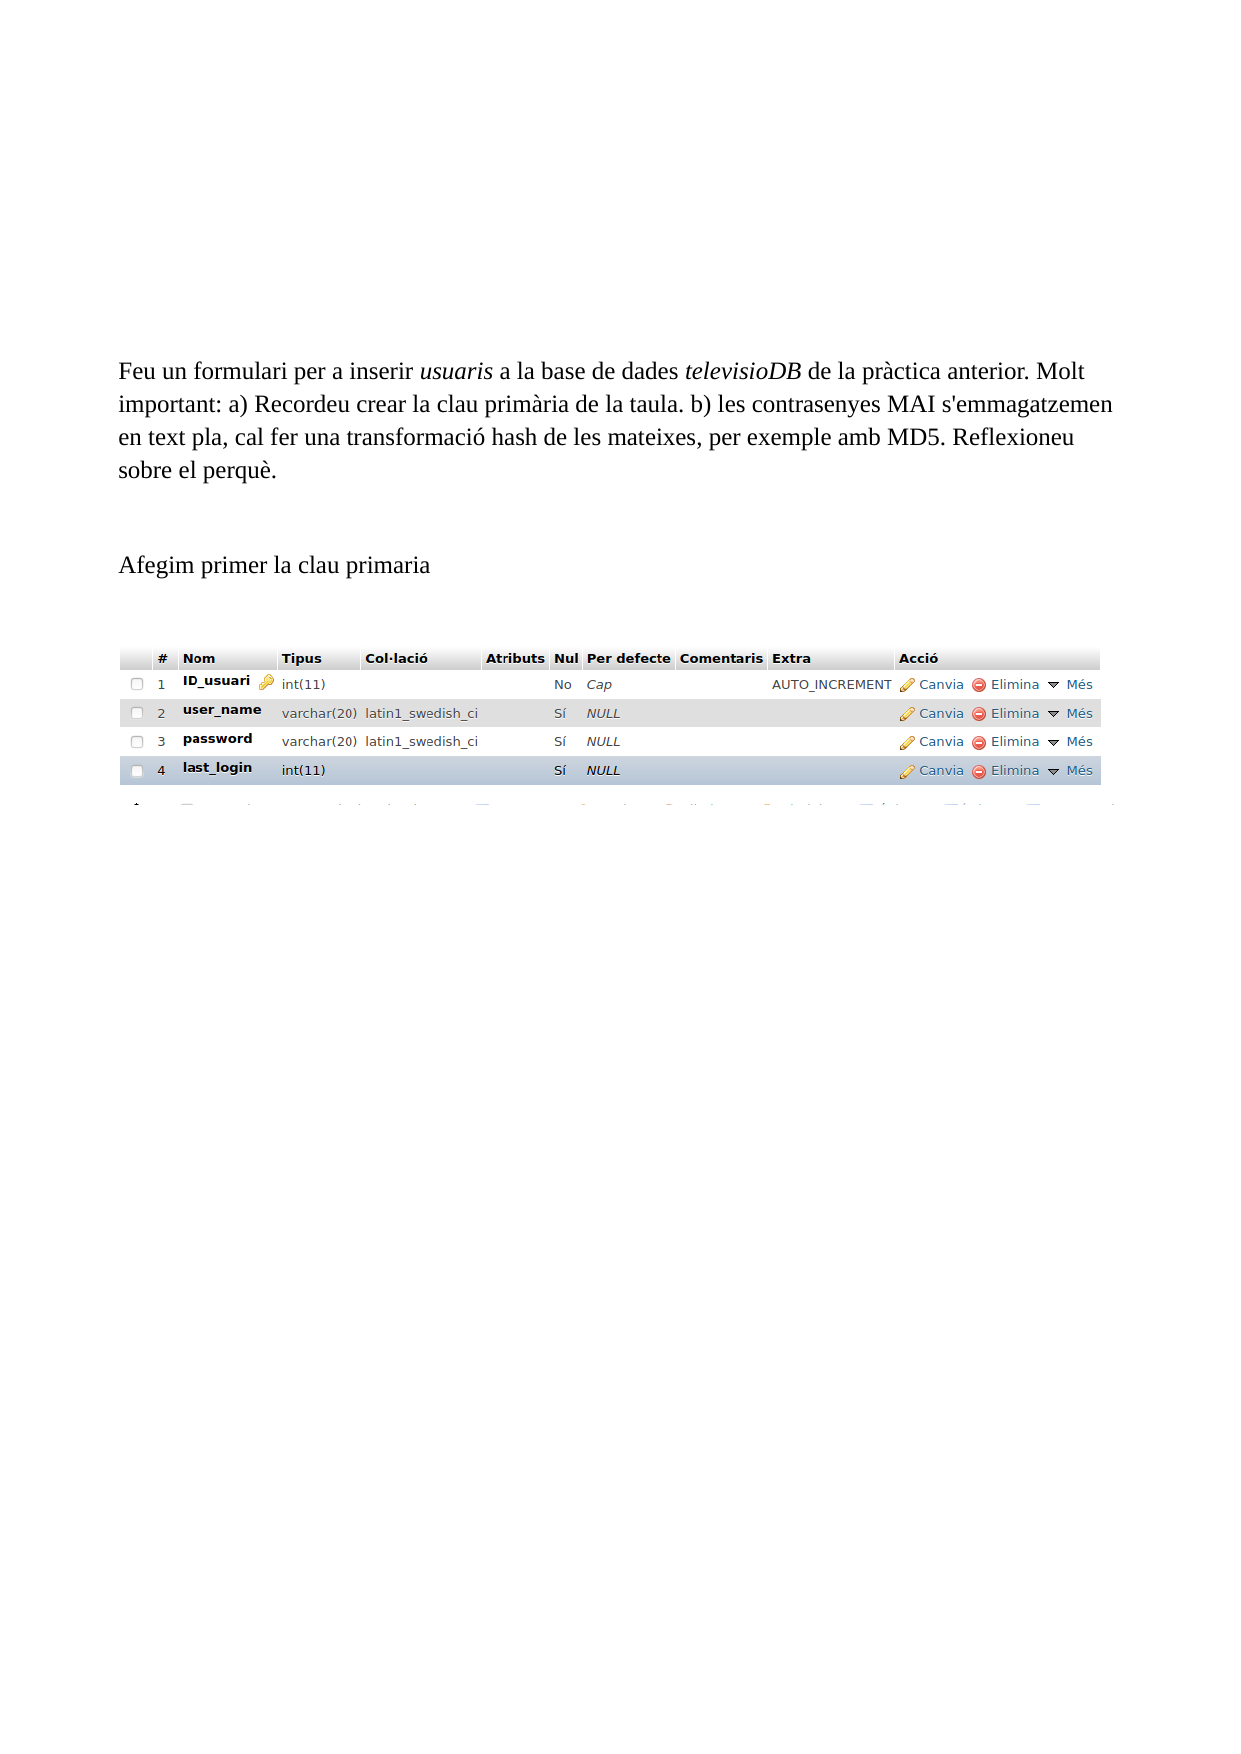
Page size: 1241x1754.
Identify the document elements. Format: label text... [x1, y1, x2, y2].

text Feu un formulari per a inserir usuaris a la base de dades televisioDB de la pràctica anterior. Molt important: a) Recordeu crear la clau primària de la taula. b) les contrasenyes MAI s'emmagatzemen en text pla, cal fer una transformació hash de les mateixes, per exemple amb MD5. Reflexioneu sobre el perquè. [118, 356, 1122, 484]
text Afegim primer la clau primaria [118, 550, 1122, 579]
picture [118, 645, 1123, 805]
